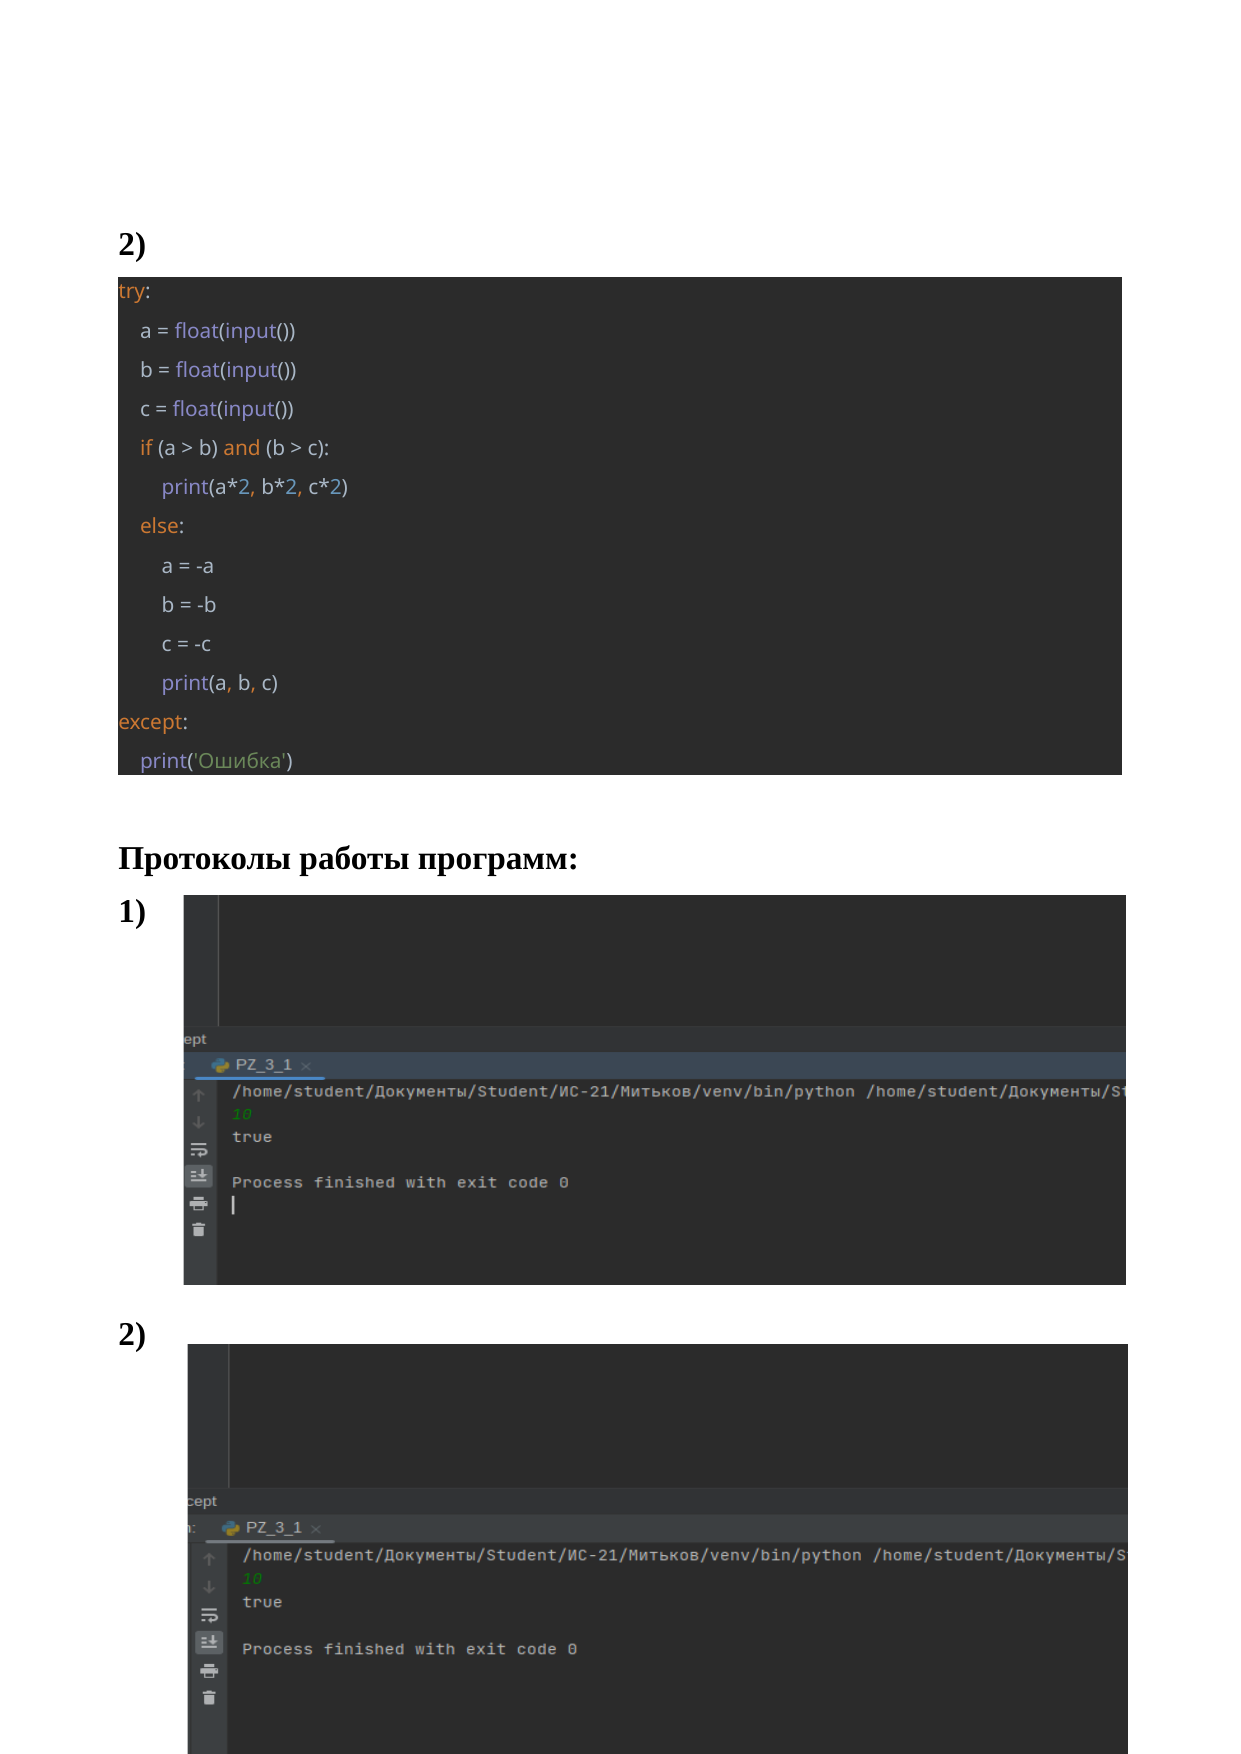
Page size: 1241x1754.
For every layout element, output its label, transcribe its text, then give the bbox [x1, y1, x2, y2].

text 2) [118, 224, 1122, 262]
picture [183, 914, 257, 1285]
text try: a = float(input()) b = float(input()) c = float(input()) if (a > b) and (b > c): print(a*2, b*2, c*2) else: a = -a b = -b c = -c print(a, b, c) except: print('Ошибка') [118, 277, 1122, 775]
text 1) [118, 891, 1122, 930]
picture [187, 1348, 253, 1754]
text Протоколы работы программ: [118, 838, 1122, 877]
text 2) [118, 1314, 1122, 1352]
